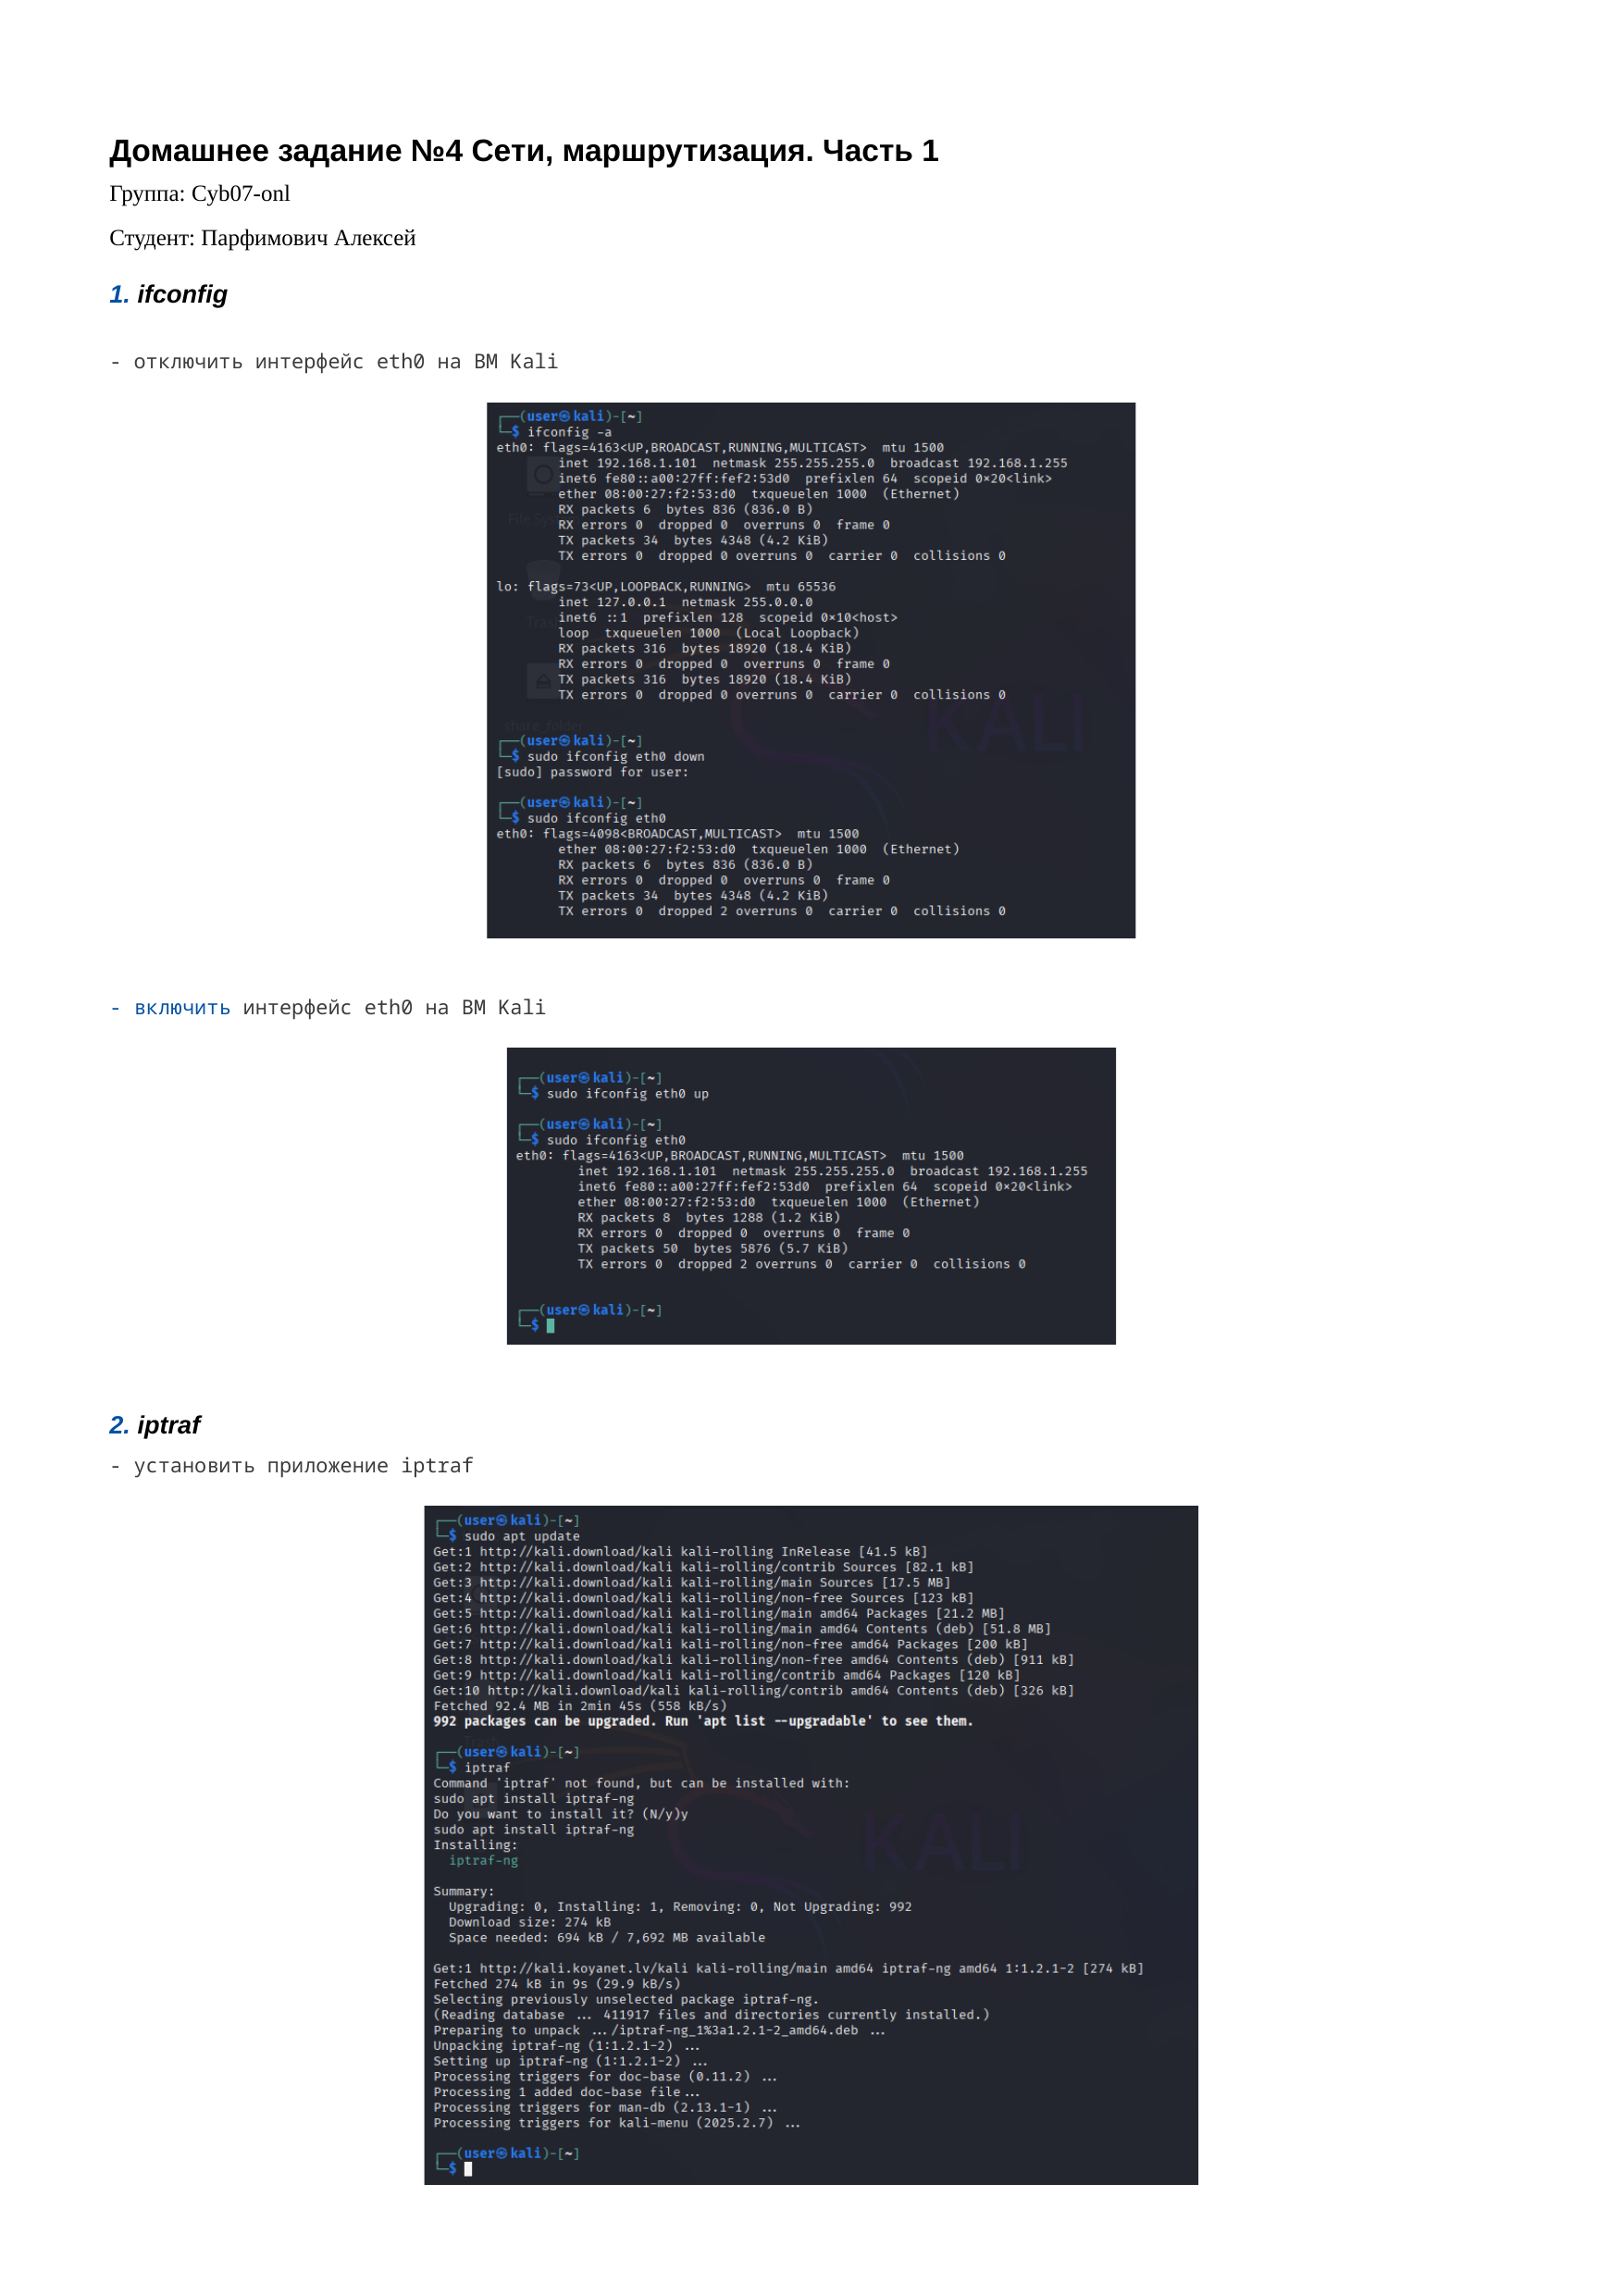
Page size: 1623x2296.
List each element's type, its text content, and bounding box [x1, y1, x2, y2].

text - включить интерфейс eth0 на ВМ Kali [109, 993, 1514, 1021]
text - отключить интерфейс eth0 на ВМ Kali [109, 348, 1514, 375]
picture [487, 403, 1136, 938]
text Студент: Парфимович Алексей [109, 224, 1514, 251]
picture [424, 1506, 1199, 2185]
subtitle Домашнее задание №4 Сети, маршрутизация. Часть 1 [109, 132, 1514, 168]
subtitle 1. ifconfig [109, 279, 1514, 308]
subtitle 2. iptraf [109, 1410, 1514, 1440]
text Группа: Cyb07-onl [109, 180, 1514, 206]
text - установить приложение iptraf [109, 1451, 1514, 1479]
picture [506, 1048, 1117, 1345]
